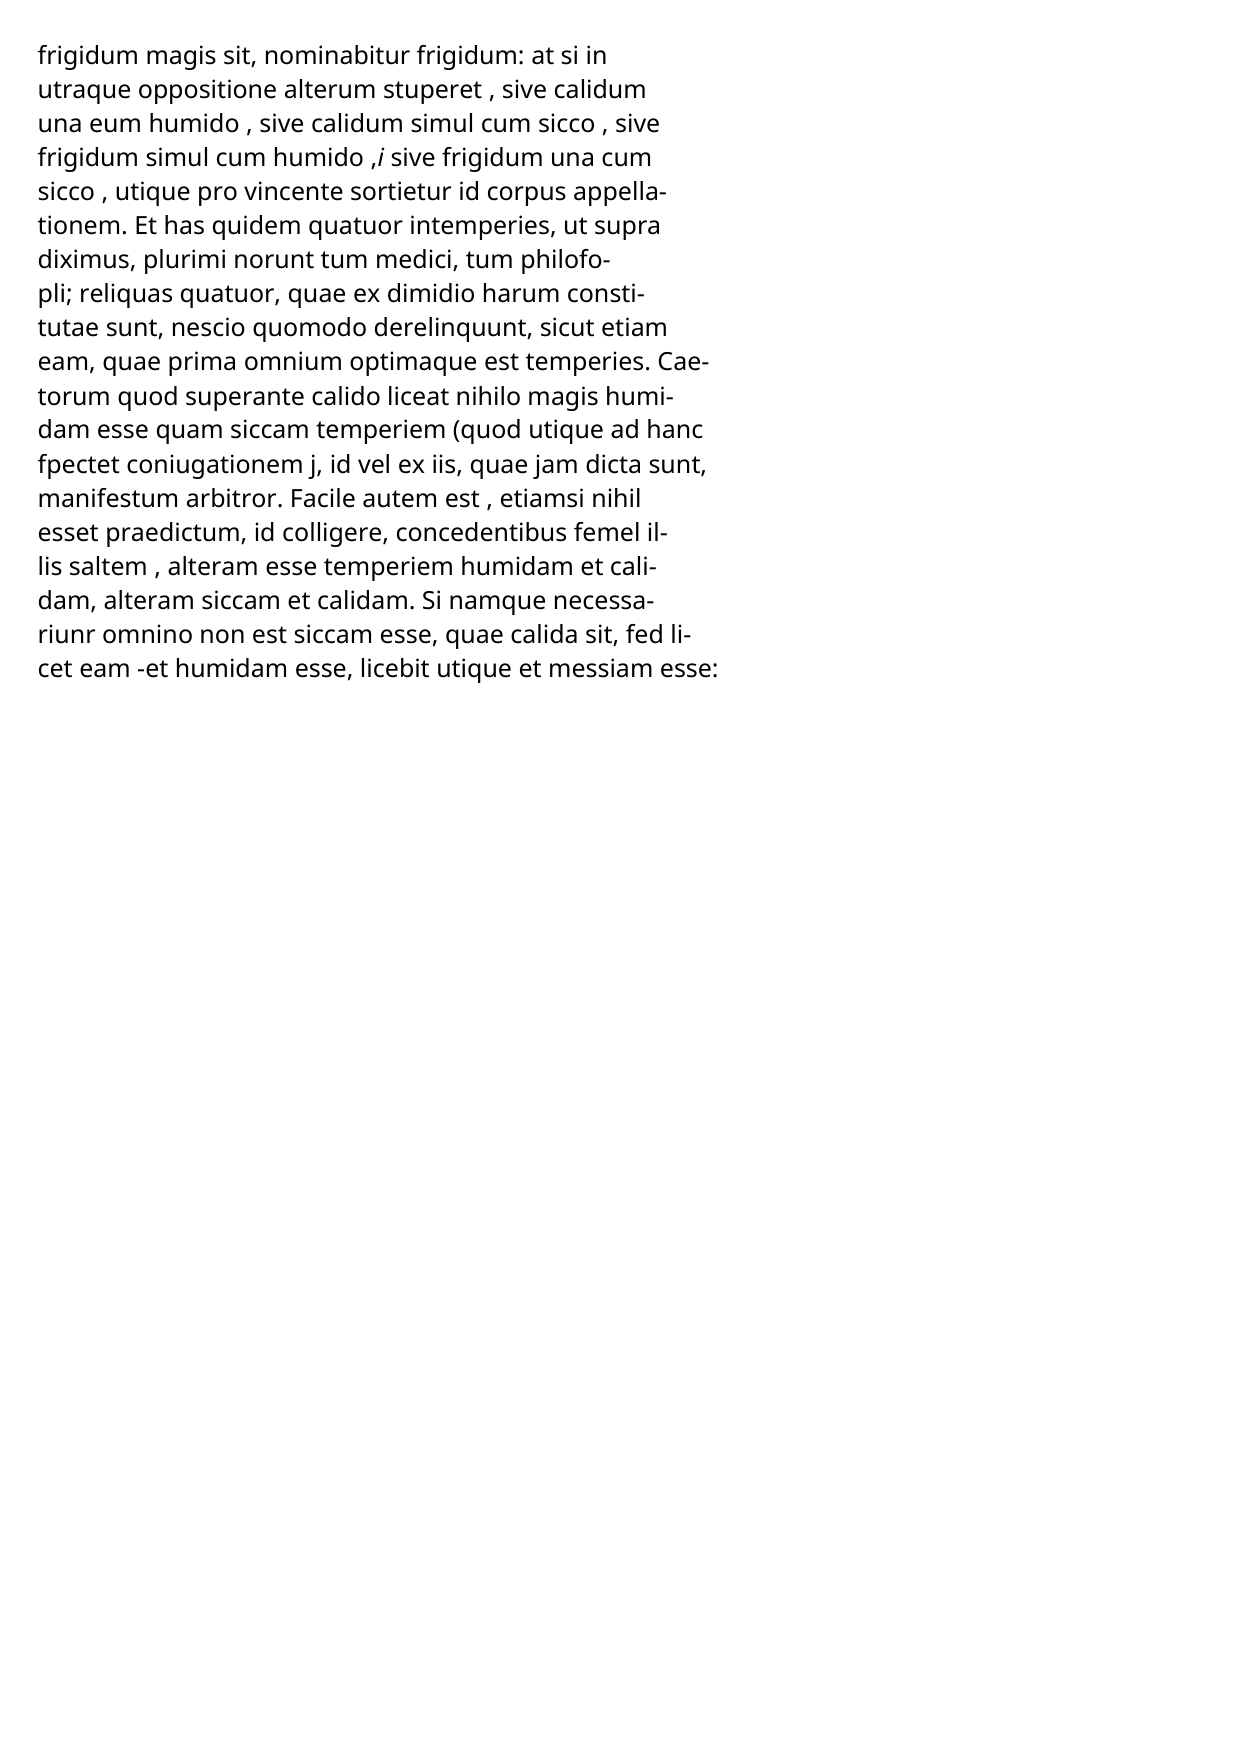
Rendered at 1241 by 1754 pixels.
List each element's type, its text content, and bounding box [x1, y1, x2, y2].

text frigidum magis sit, nominabitur frigidum: at si in utraque oppositione alterum stuperet , sive calidum una eum humido , sive calidum simul cum sicco , sive frigidum simul cum humido ,i sive frigidum una cum sicco , utique pro vincente sortietur id corpus appella- tionem. Et has quidem quatuor intemperies, ut supra diximus, plurimi norunt tum medici, tum philofo- pli; reliquas quatuor, quae ex dimidio harum consti- tutae sunt, nescio quomodo derelinquunt, sicut etiam eam, quae prima omnium optimaque est temperies. Cae- torum quod superante calido liceat nihilo magis humi- dam esse quam siccam temperiem (quod utique ad hanc fpectet coniugationem j, id vel ex iis, quae jam dicta sunt, manifestum arbitror. Facile autem est , etiamsi nihil esset praedictum, id colligere, concedentibus femel il- lis saltem , alteram esse temperiem humidam et cali- dam, alteram siccam et calidam. Si namque necessa- riunr omnino non est siccam esse, quae calida sit, fed li- cet eam -et humidam esse, licebit utique et messiam esse: [37, 37, 1203, 685]
